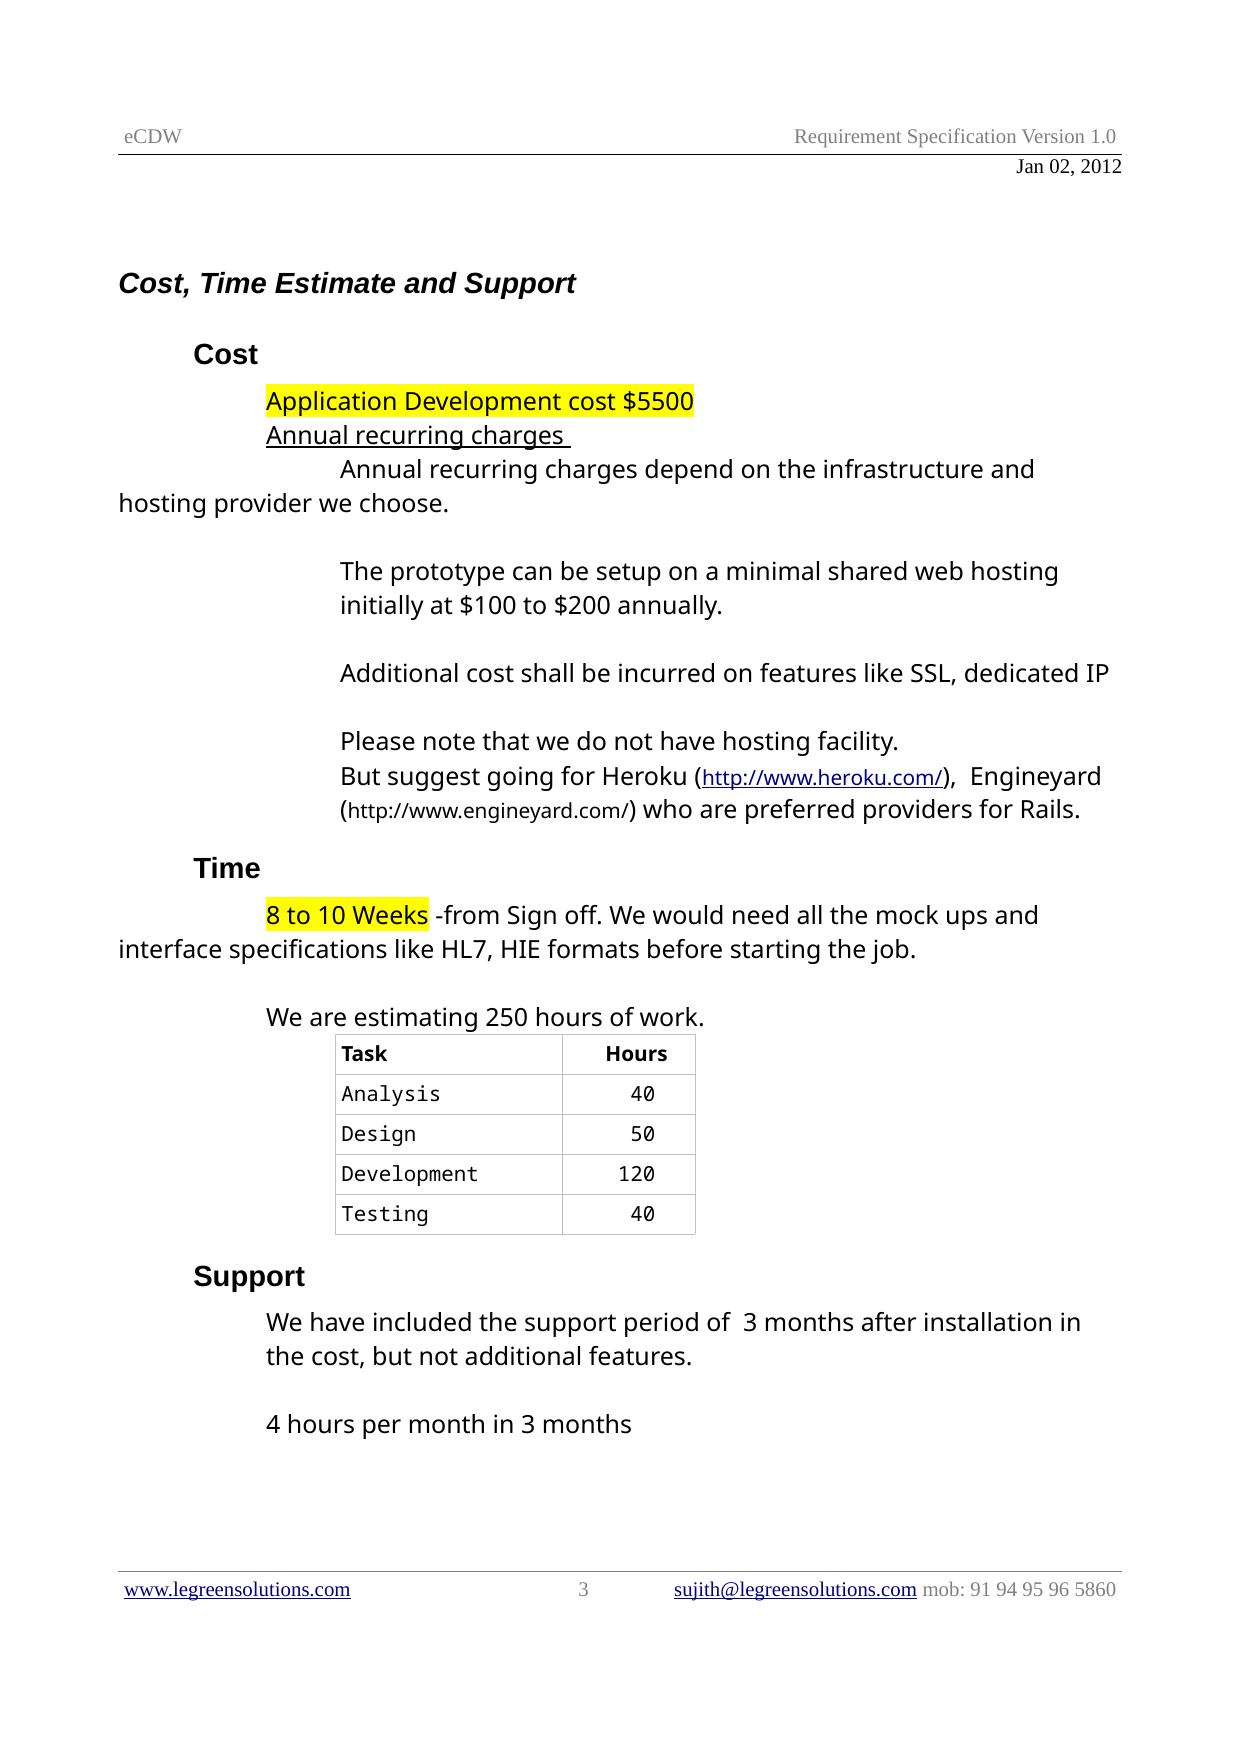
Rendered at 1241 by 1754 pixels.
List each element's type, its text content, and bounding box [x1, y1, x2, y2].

subtitle Cost [118, 337, 1122, 371]
text We have included the support period of 3 months after installation in the cost, but not additional features. [266, 1305, 1122, 1373]
table_cell 40 [563, 1195, 695, 1233]
table_cell Analysis [336, 1075, 562, 1113]
text Annual recurring charges depend on the infrastructure and hosting provider we choose. [118, 452, 1122, 520]
text But suggest going for Heroku (http://www.heroku.com/), Engineyard (http://www.engineyard.com/) who are preferred providers for Rails. [340, 758, 1122, 826]
text 8 to 10 Weeks -from Sign off. We would need all the mock ups and interface specifications like HL7, HIE formats before starting the job. [118, 897, 1122, 965]
table_cell 50 [563, 1115, 695, 1153]
text Application Development cost $5500 [118, 383, 1122, 417]
table_cell Testing [336, 1195, 562, 1233]
text We are estimating 250 hours of work. [118, 999, 1122, 1033]
subtitle Time [118, 851, 1122, 885]
subtitle Cost, Time Estimate and Support [118, 266, 1122, 300]
table_cell 120 [563, 1155, 695, 1193]
table_header Task [336, 1035, 562, 1073]
table_cell Design [336, 1115, 562, 1153]
text Additional cost shall be incurred on features like SSL, dedicated IP [340, 656, 1122, 690]
text Annual recurring charges [118, 417, 1122, 452]
text 4 hours per month in 3 months [266, 1407, 1122, 1441]
table_cell 40 [563, 1075, 695, 1113]
text The prototype can be setup on a minimal shared web hosting initially at $100 to $200 annually. [340, 554, 1122, 622]
table_cell Development [336, 1155, 562, 1193]
text Please note that we do not have hosting facility. [340, 724, 1122, 758]
subtitle Support [118, 1259, 1122, 1292]
table_header Hours [563, 1035, 695, 1073]
